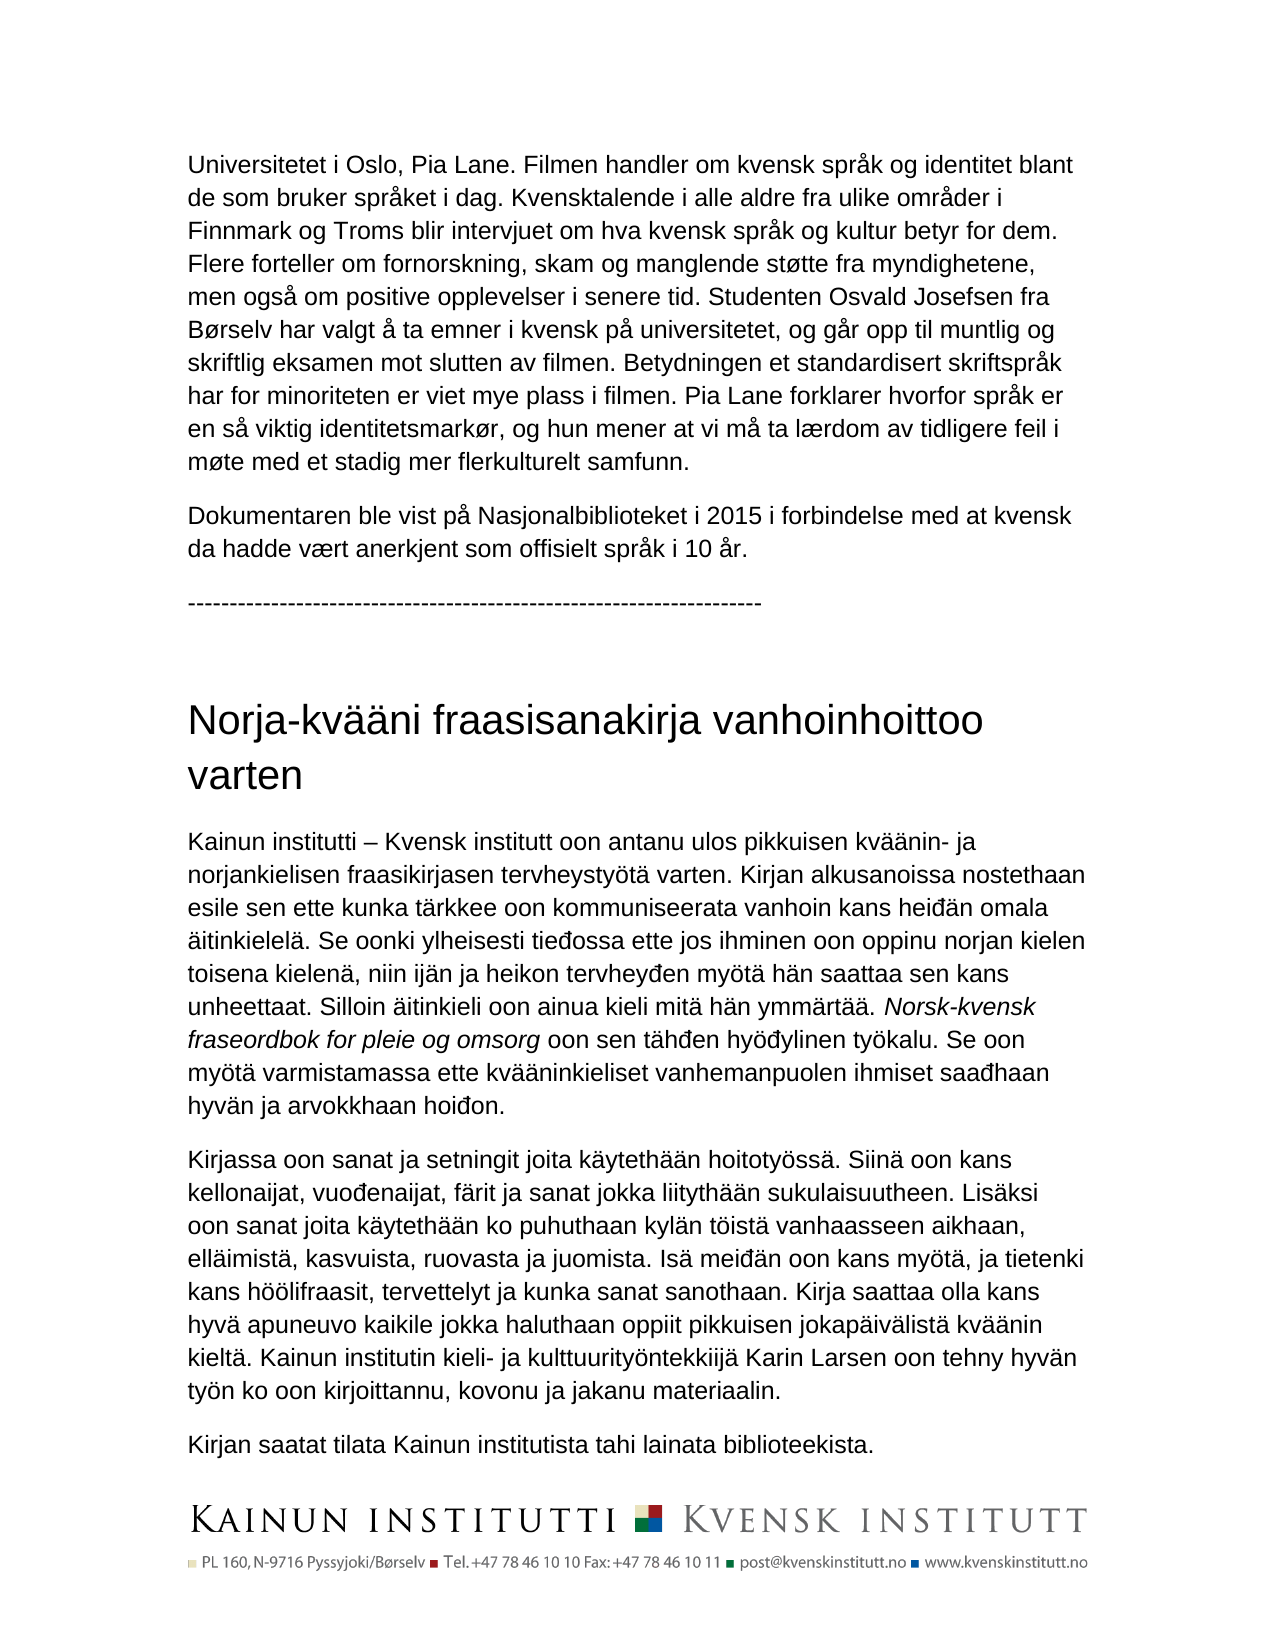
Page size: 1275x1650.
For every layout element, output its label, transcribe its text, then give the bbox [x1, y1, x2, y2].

text Kirjan saatat tilata Kainun institutista tahi lainata biblioteekista. [187, 1430, 1087, 1458]
text Kainun institutti – Kvensk institutt oon antanu ulos pikkuisen kväänin- ja norjankielisen fraasikirjasen tervheystyötä varten. Kirjan alkusanoissa nostethaan esile sen ette kunka tärkkee oon kommuniseerata vanhoin kans heiđän omala äitinkielelä. Se oonki ylheisesti tieđossa ette jos ihminen oon oppinu norjan kielen toisena kielenä, niin ijän ja heikon tervheyđen myötä hän saattaa sen kans unheettaat. Silloin äitinkieli oon ainua kieli mitä hän ymmärtää. Norsk-kvensk fraseordbok for pleie og omsorg oon sen tähđen hyöđylinen työkalu. Se oon myötä varmistamassa ette kvääninkieliset vanhemanpuolen ihmiset saađhaan hyvän ja arvokkhaan hoiđon. [187, 827, 1087, 1119]
text Universitetet i Oslo, Pia Lane. Filmen handler om kvensk språk og identitet blant de som bruker språket i dag. Kvensktalende i alle aldre fra ulike områder i Finnmark og Troms blir intervjuet om hva kvensk språk og kultur betyr for dem. Flere forteller om fornorskning, skam og manglende støtte fra myndighetene, men også om positive opplevelser i senere tid. Studenten Osvald Josefsen fra Børselv har valgt å ta emner i kvensk på universitetet, og går opp til muntlig og skriftlig eksamen mot slutten av filmen. Betydningen et standardisert skriftspråk har for minoriteten er viet mye plass i filmen. Pia Lane forklarer hvorfor språk er en så viktig identitetsmarkør, og hun mener at vi må ta lærdom av tidligere feil i møte med et stadig mer flerkulturelt samfunn. [187, 150, 1087, 476]
text Kirjassa oon sanat ja setningit joita käytethään hoitotyössä. Siinä oon kans kellonaijat, vuođenaijat, färit ja sanat jokka liitythään sukulaisuutheen. Lisäksi oon sanat joita käytethään ko puhuthaan kylän töistä vanhaasseen aikhaan, elläimistä, kasvuista, ruovasta ja juomista. Isä meiđän oon kans myötä, ja tietenki kans höölifraasit, tervettelyt ja kunka sanat sanothaan. Kirja saattaa olla kans hyvä apuneuvo kaikile jokka haluthaan oppiit pikkuisen jokapäivälistä kväänin kieltä. Kainun institutin kieli- ja kulttuurityöntekkiijä Karin Larsen oon tehny hyvän työn ko oon kirjoittannu, kovonu ja jakanu materiaalin. [187, 1145, 1087, 1404]
text Norja-kvääni fraasisanakirja vanhoinhoittoo varten [187, 696, 1087, 799]
text Dokumentaren ble vist på Nasjonalbiblioteket i 2015 i forbindelse med at kvensk da hadde vært anerkjent som offisielt språk i 10 år. [187, 501, 1087, 563]
text --------------------------------------------------------------------- [187, 588, 1087, 617]
picture [187, 1505, 1088, 1573]
